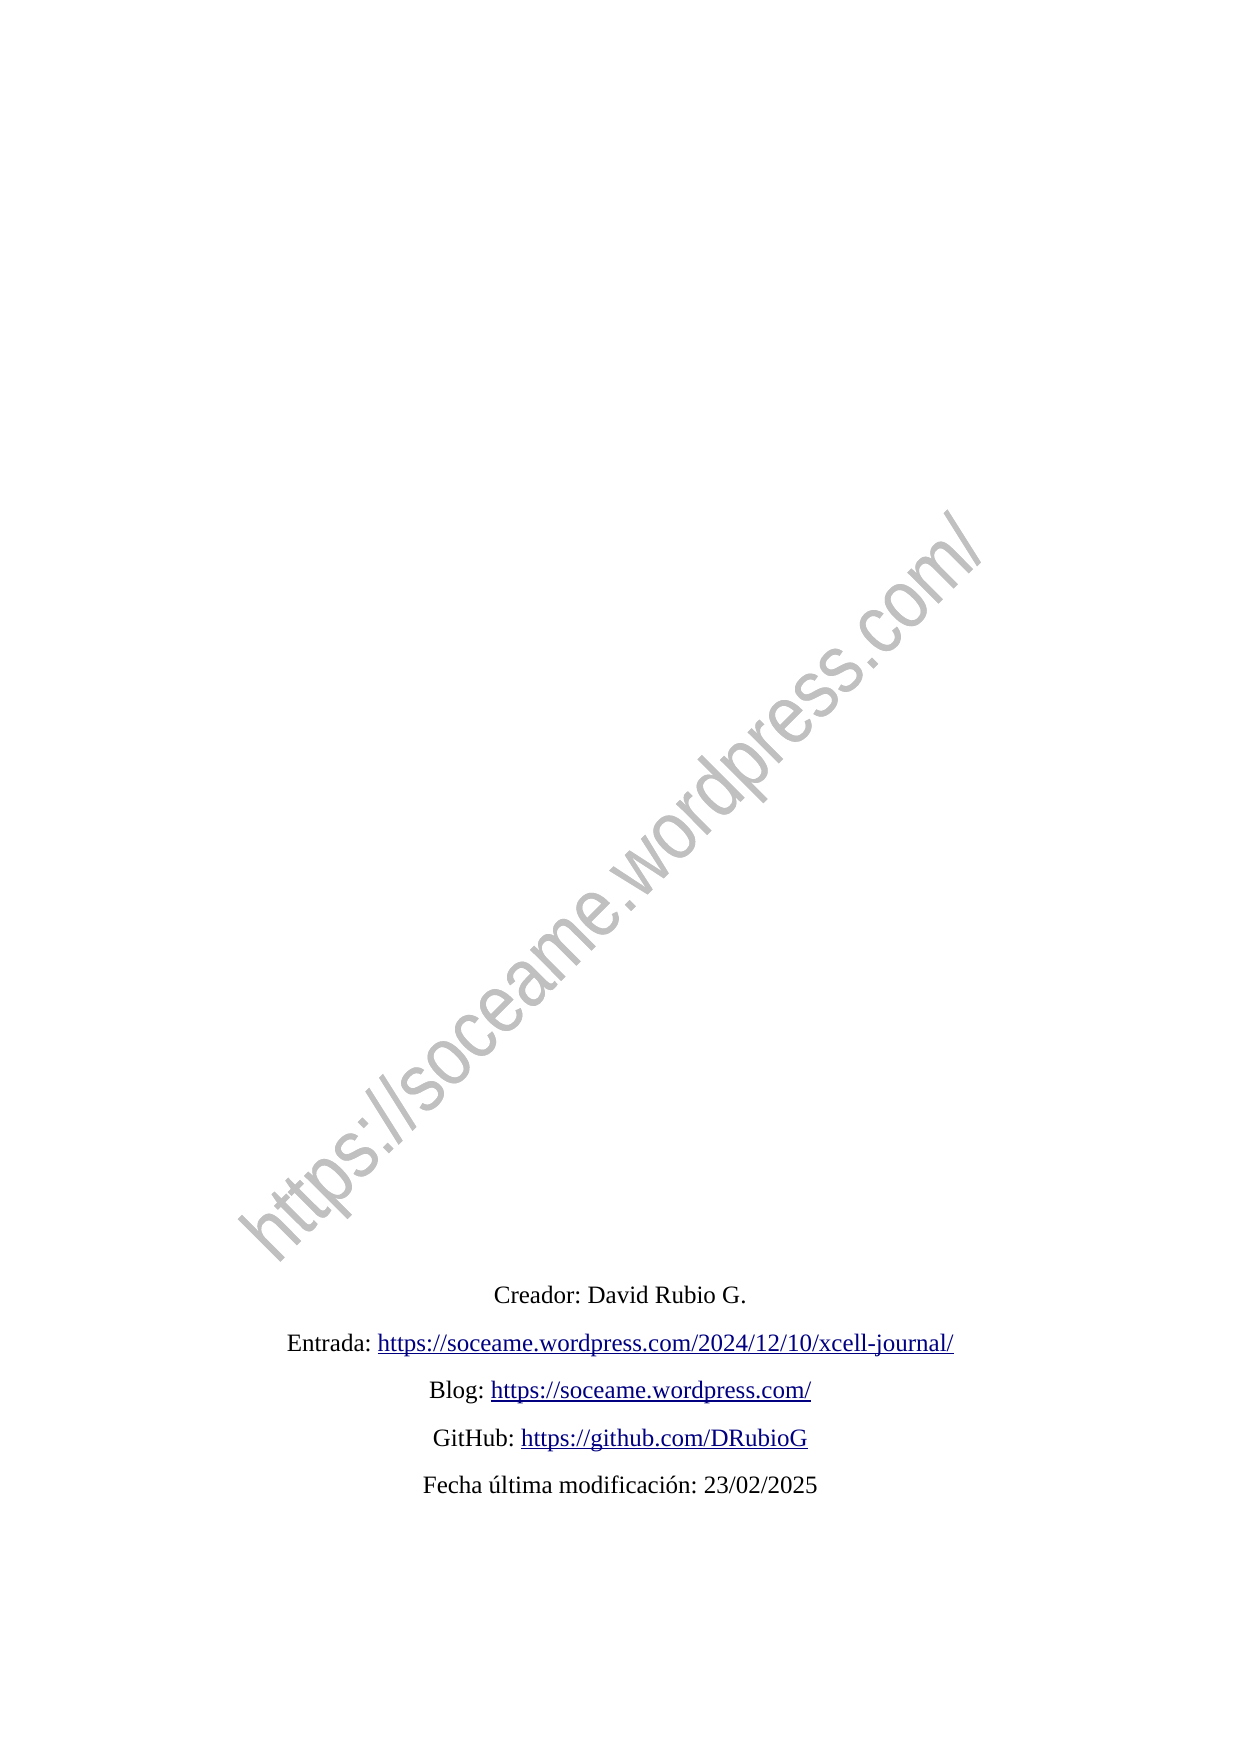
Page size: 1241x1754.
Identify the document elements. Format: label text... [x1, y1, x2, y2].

text Creador: David Rubio G. [118, 1280, 1122, 1309]
text GitHub: https://github.com/DRubioG [118, 1423, 1122, 1452]
text Blog: https://soceame.wordpress.com/ [118, 1375, 1122, 1404]
text Entrada: https://soceame.wordpress.com/2024/12/10/xcell-journal/ [118, 1328, 1122, 1357]
text Fecha última modificación: 23/02/2025 [118, 1471, 1122, 1499]
